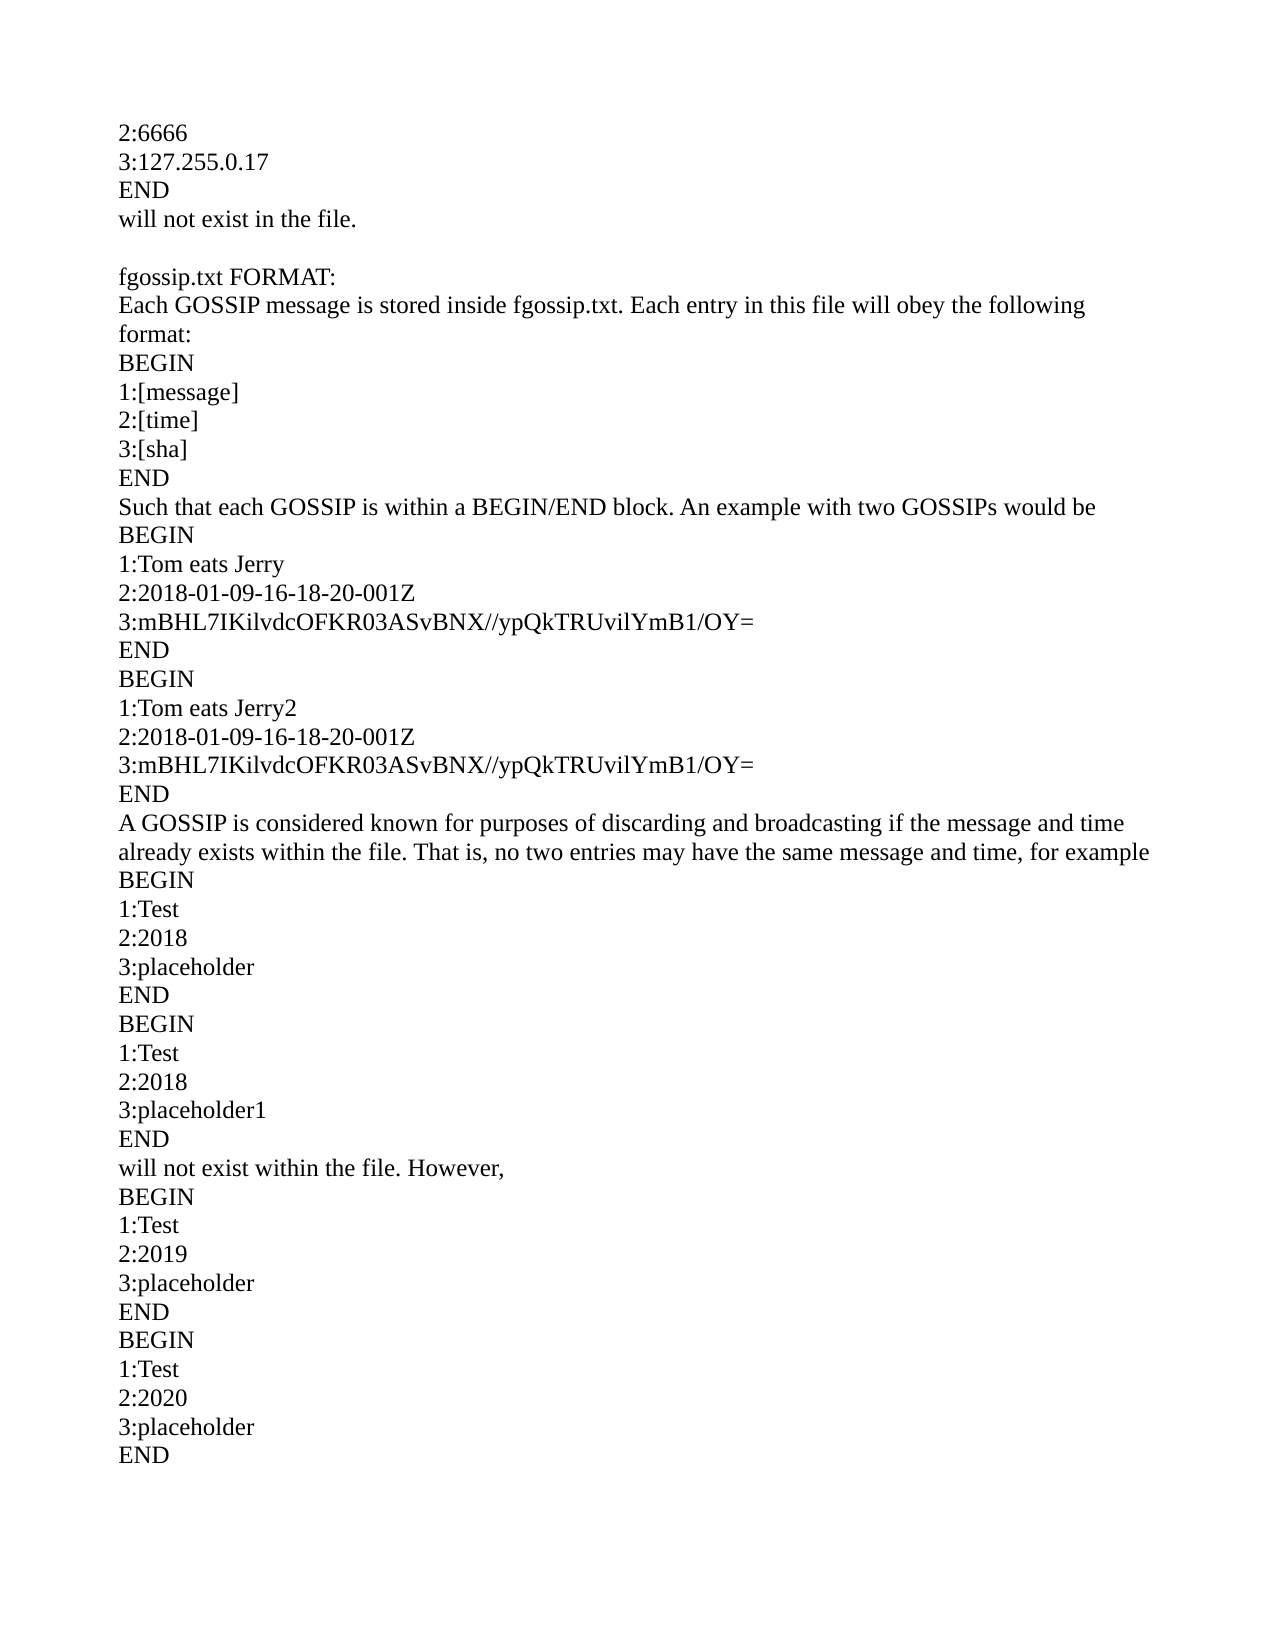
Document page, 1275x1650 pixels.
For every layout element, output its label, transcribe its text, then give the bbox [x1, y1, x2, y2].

text will not exist in the file. [118, 204, 1157, 233]
text 2:2018 [118, 1067, 1157, 1096]
text BEGIN [118, 866, 1157, 894]
text Such that each GOSSIP is within a BEGIN/END block. An example with two GOSSIPs would be [118, 492, 1157, 521]
text BEGIN [118, 1009, 1157, 1038]
text 1:Tom eats Jerry2 [118, 693, 1157, 722]
text 3:mBHL7IKilvdcOFKR03ASvBNX//ypQkTRUvilYmB1/OY= [118, 751, 1157, 779]
text END [118, 463, 1157, 492]
text 3:[sha] [118, 434, 1157, 463]
text 2:[time] [118, 406, 1157, 434]
text 1:Test [118, 894, 1157, 923]
text 2:2018-01-09-16-18-20-001Z [118, 578, 1157, 607]
text END [118, 1441, 1157, 1469]
text 3:mBHL7IKilvdcOFKR03ASvBNX//ypQkTRUvilYmB1/OY= [118, 607, 1157, 636]
text 1:Test [118, 1211, 1157, 1239]
text 1:Test [118, 1354, 1157, 1383]
text END [118, 981, 1157, 1009]
text END [118, 176, 1157, 204]
text Each GOSSIP message is stored inside fgossip.txt. Each entry in this file will obey the following format: [118, 291, 1157, 348]
text END [118, 1297, 1157, 1326]
text BEGIN [118, 521, 1157, 549]
text 3:placeholder [118, 1268, 1157, 1297]
text A GOSSIP is considered known for purposes of discarding and broadcasting if the message and time already exists within the file. That is, no two entries may have the same message and time, for example [118, 808, 1157, 866]
text BEGIN [118, 664, 1157, 693]
text BEGIN [118, 348, 1157, 377]
text BEGIN [118, 1326, 1157, 1354]
text END [118, 1124, 1157, 1153]
text 3:placeholder [118, 1412, 1157, 1441]
text 2:6666 [118, 118, 1157, 147]
text 2:2018-01-09-16-18-20-001Z [118, 722, 1157, 751]
text 1:[message] [118, 377, 1157, 406]
text fgossip.txt FORMAT: [118, 262, 1157, 291]
text 3:placeholder [118, 952, 1157, 981]
text 1:Test [118, 1038, 1157, 1067]
text 3:placeholder1 [118, 1096, 1157, 1124]
text END [118, 779, 1157, 808]
text 2:2018 [118, 923, 1157, 952]
text BEGIN [118, 1182, 1157, 1211]
text END [118, 636, 1157, 664]
text will not exist within the file. However, [118, 1153, 1157, 1182]
text 3:127.255.0.17 [118, 147, 1157, 176]
text 2:2019 [118, 1239, 1157, 1268]
text 2:2020 [118, 1383, 1157, 1412]
text 1:Tom eats Jerry [118, 549, 1157, 578]
